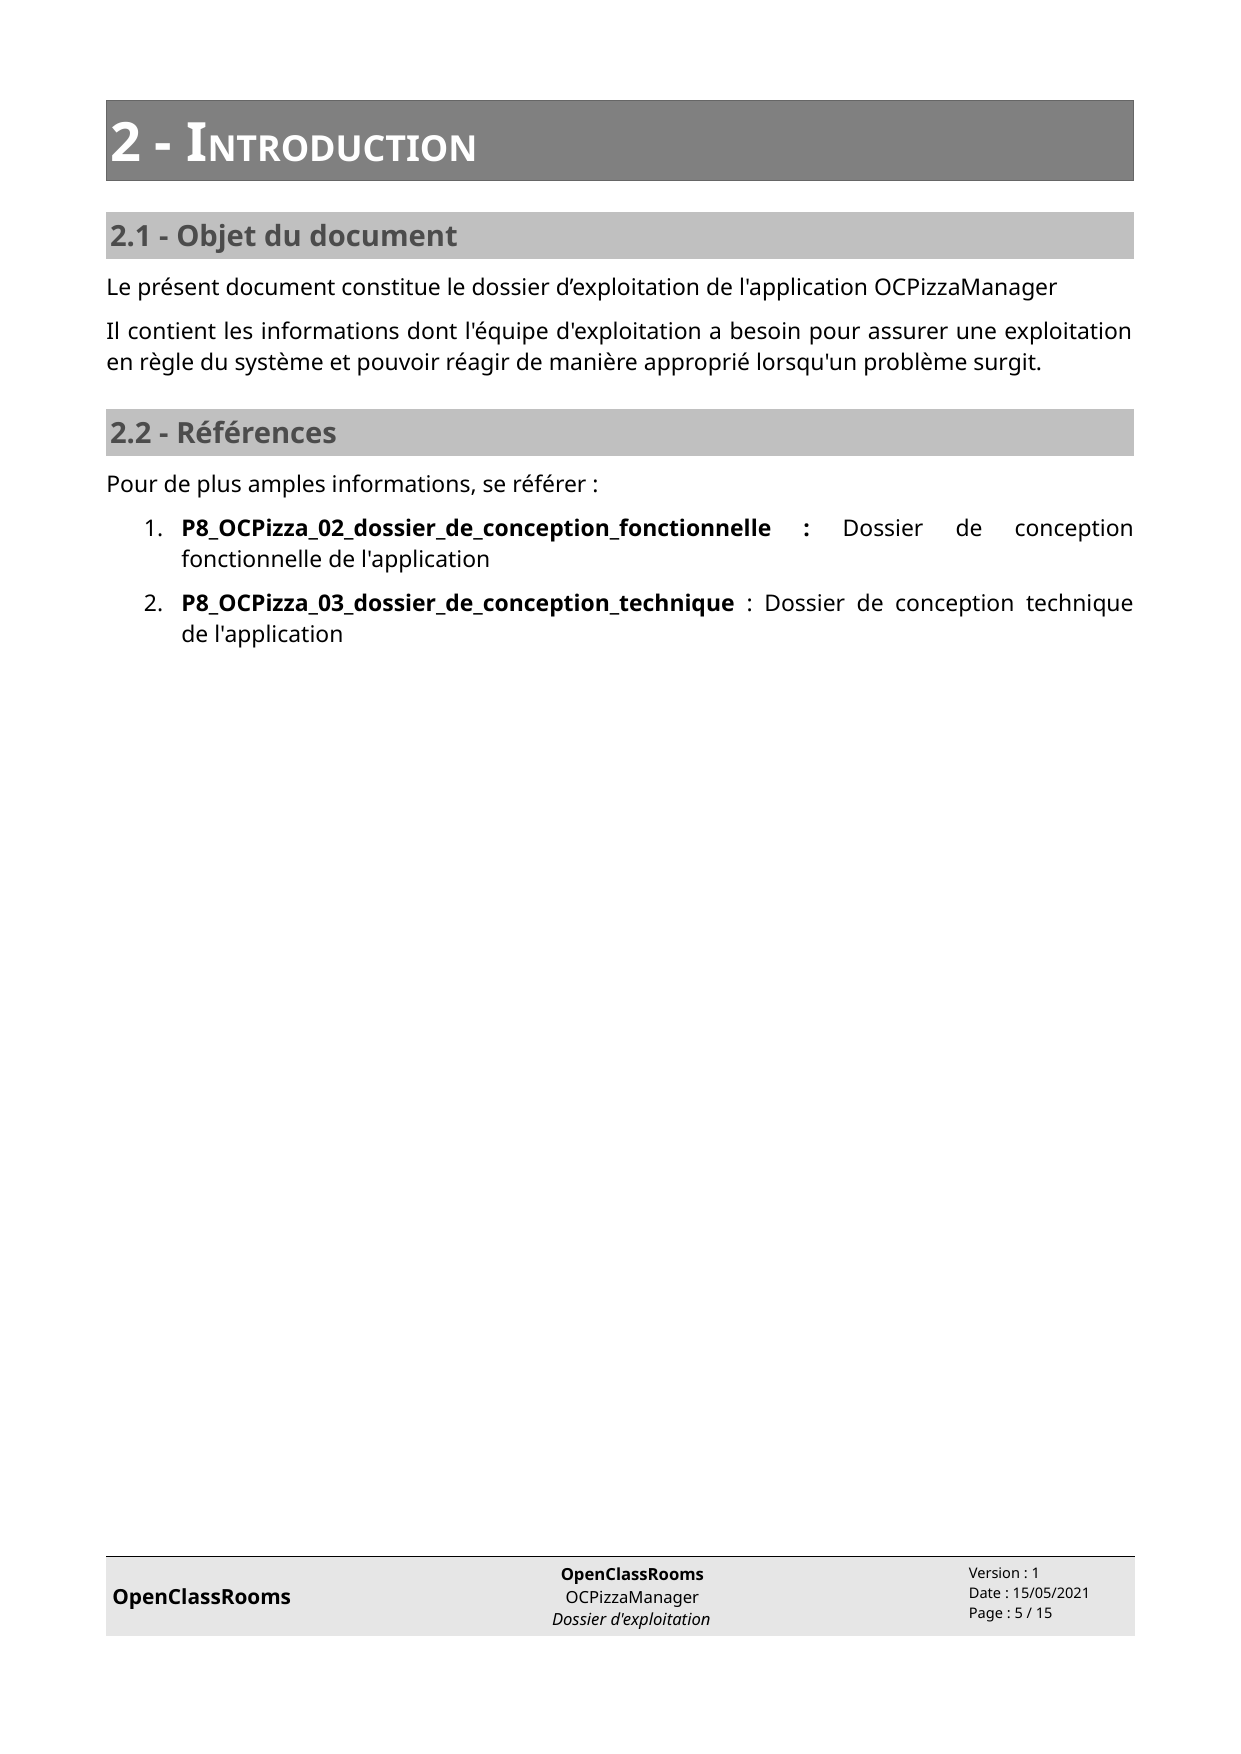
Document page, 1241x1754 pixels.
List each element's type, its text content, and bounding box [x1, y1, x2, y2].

text Il contient les informations dont l'équipe d'exploitation a besoin pour assurer une exploitation en règle du système et pouvoir réagir de manière approprié lorsqu'un problème surgit. [106, 315, 1134, 377]
subtitle Références [107, 410, 1133, 455]
list P8_OCPizza_02_dossier_de_conception_fonctionnelle : Dossier de conception fonctionnelle de l'application [144, 512, 1134, 574]
subtitle Introduction [107, 101, 1133, 180]
subtitle Objet du document [107, 213, 1133, 258]
text Le présent document constitue le dossier d’exploitation de l'application OCPizzaManager [106, 271, 1134, 302]
list P8_OCPizza_03_dossier_de_conception_technique : Dossier de conception technique de l'application [144, 587, 1134, 649]
text Pour de plus amples informations, se référer : [106, 468, 1134, 499]
